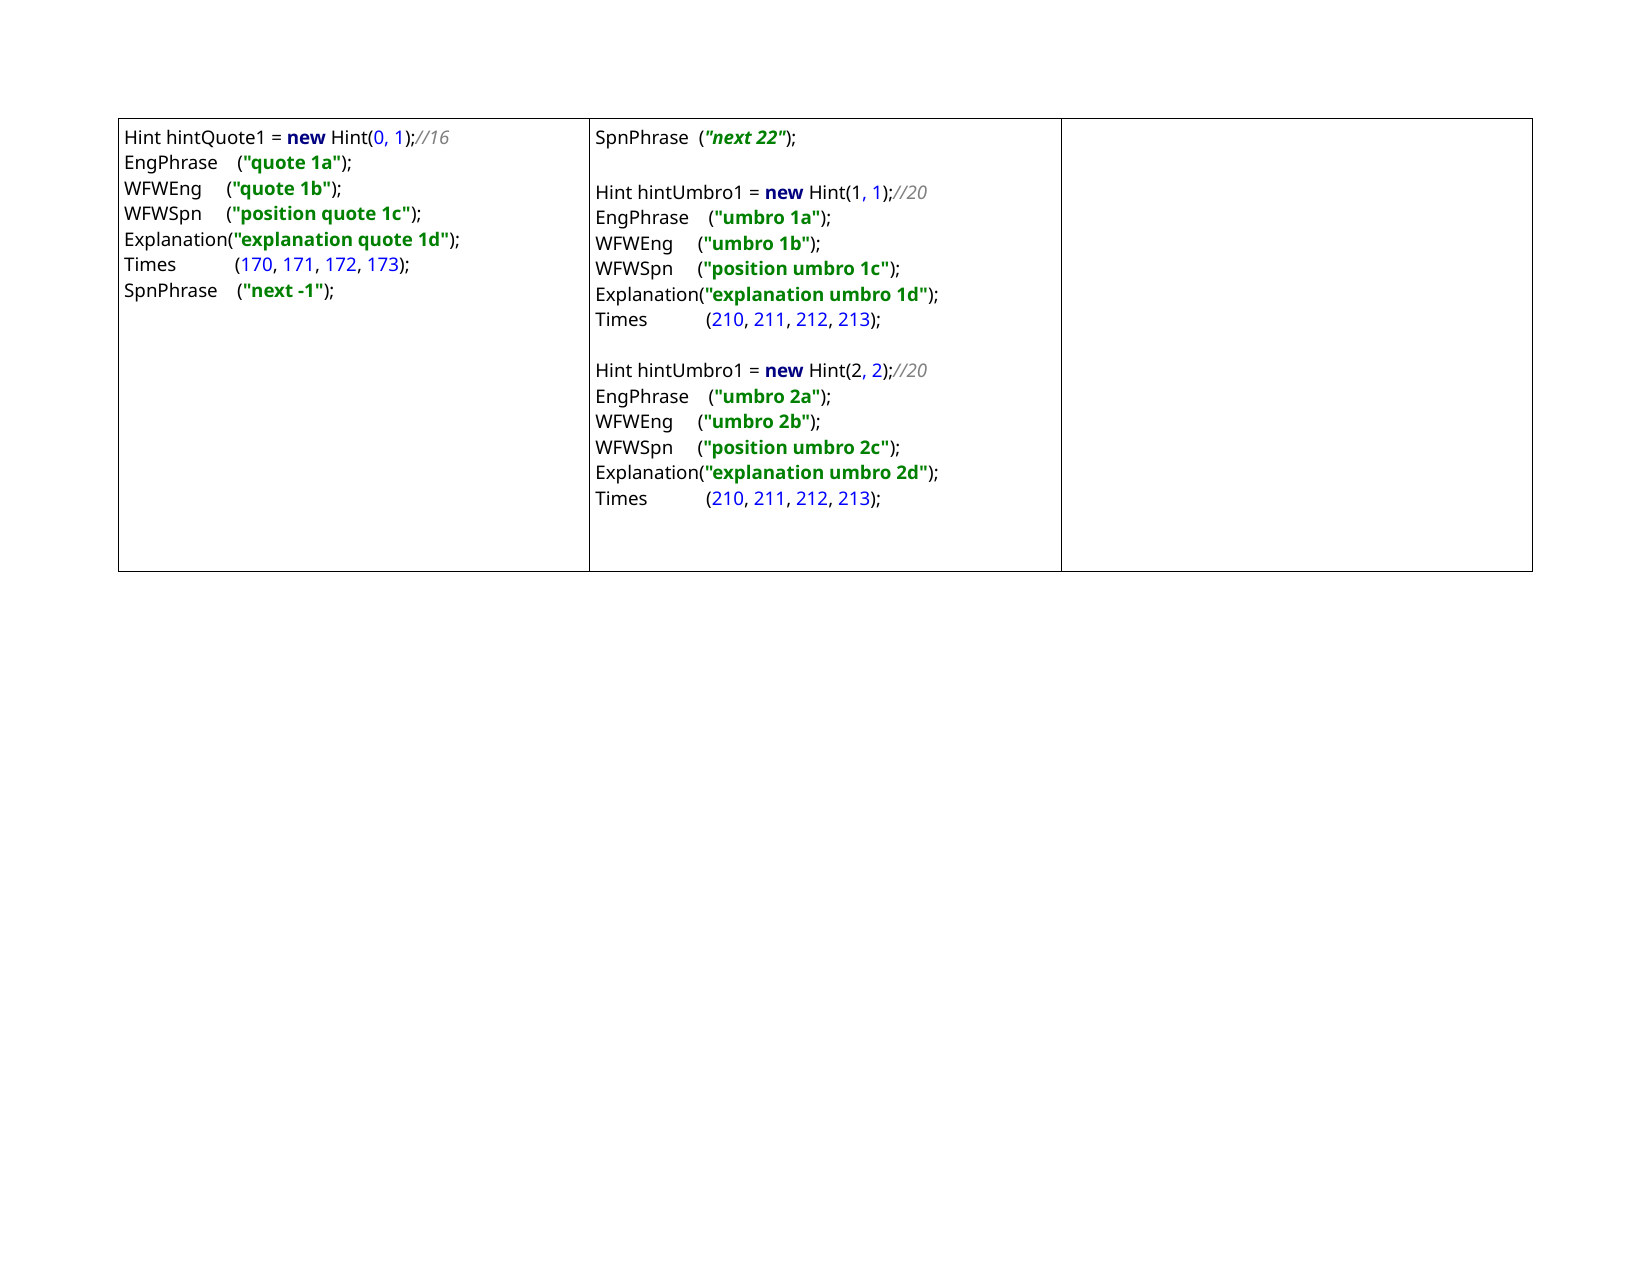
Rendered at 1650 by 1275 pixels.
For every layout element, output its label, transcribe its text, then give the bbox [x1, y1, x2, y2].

table_cell Hint hintQuote1 = new Hint(0, 1);//16 EngPhrase ("quote 1a"); WFWEng ("quote 1b"); WFWSpn ("position quote 1c"); Explanation("explanation quote 1d"); Times (170, 171, 172, 173); SpnPhrase ("next -1"); [119, 119, 589, 571]
table_cell SpnPhrase ("next 22"); Hint hintUmbro1 = new Hint(1, 1);//20 EngPhrase ("umbro 1a"); WFWEng ("umbro 1b"); WFWSpn ("position umbro 1c"); Explanation("explanation umbro 1d"); Times (210, 211, 212, 213); Hint hintUmbro1 = new Hint(2, 2);//20 EngPhrase ("umbro 2a"); WFWEng ("umbro 2b"); WFWSpn ("position umbro 2c"); Explanation("explanation umbro 2d"); Times (210, 211, 212, 213); [590, 119, 1061, 571]
table_cell [1062, 119, 1532, 571]
